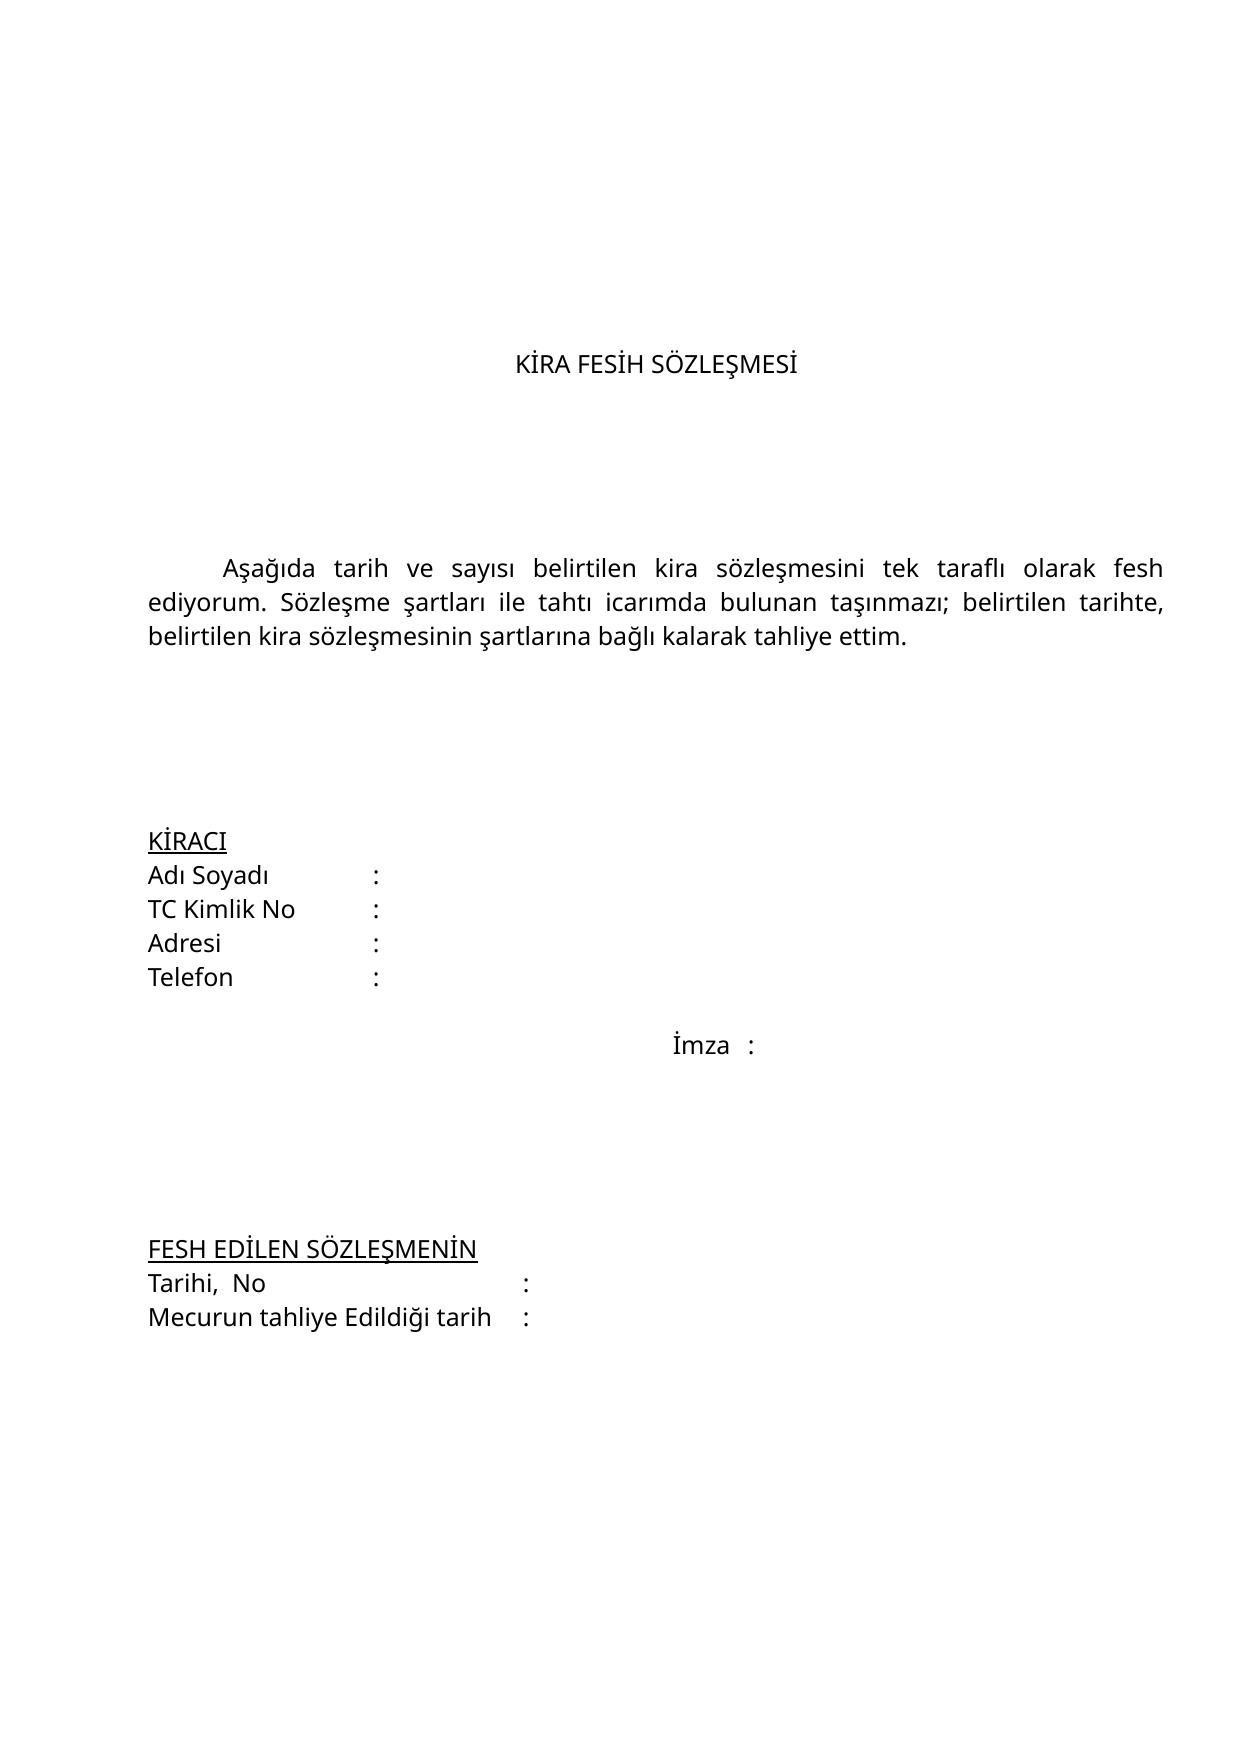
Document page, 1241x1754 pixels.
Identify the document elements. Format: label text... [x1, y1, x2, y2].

text Mecurun tahliye Edildiği tarih : [148, 1300, 1165, 1334]
text FESH EDİLEN SÖZLEŞMENİN [148, 1232, 1165, 1266]
text KİRACI [148, 823, 1165, 857]
text Adresi : [148, 925, 1165, 959]
text Telefon : [148, 959, 1165, 993]
text İmza : [148, 1028, 1165, 1062]
text Tarihi, No : [148, 1266, 1165, 1300]
text TC Kimlik No : [148, 891, 1165, 925]
text Aşağıda tarih ve sayısı belirtilen kira sözleşmesini tek taraflı olarak fesh ediyorum. Sözleşme şartları ile tahtı icarımda bulunan taşınmazı; belirtilen tarihte, belirtilen kira sözleşmesinin şartlarına bağlı kalarak tahliye ettim. [148, 551, 1165, 653]
text Adı Soyadı : [148, 857, 1165, 891]
text KİRA FESİH SÖZLEŞMESİ [148, 346, 1165, 380]
